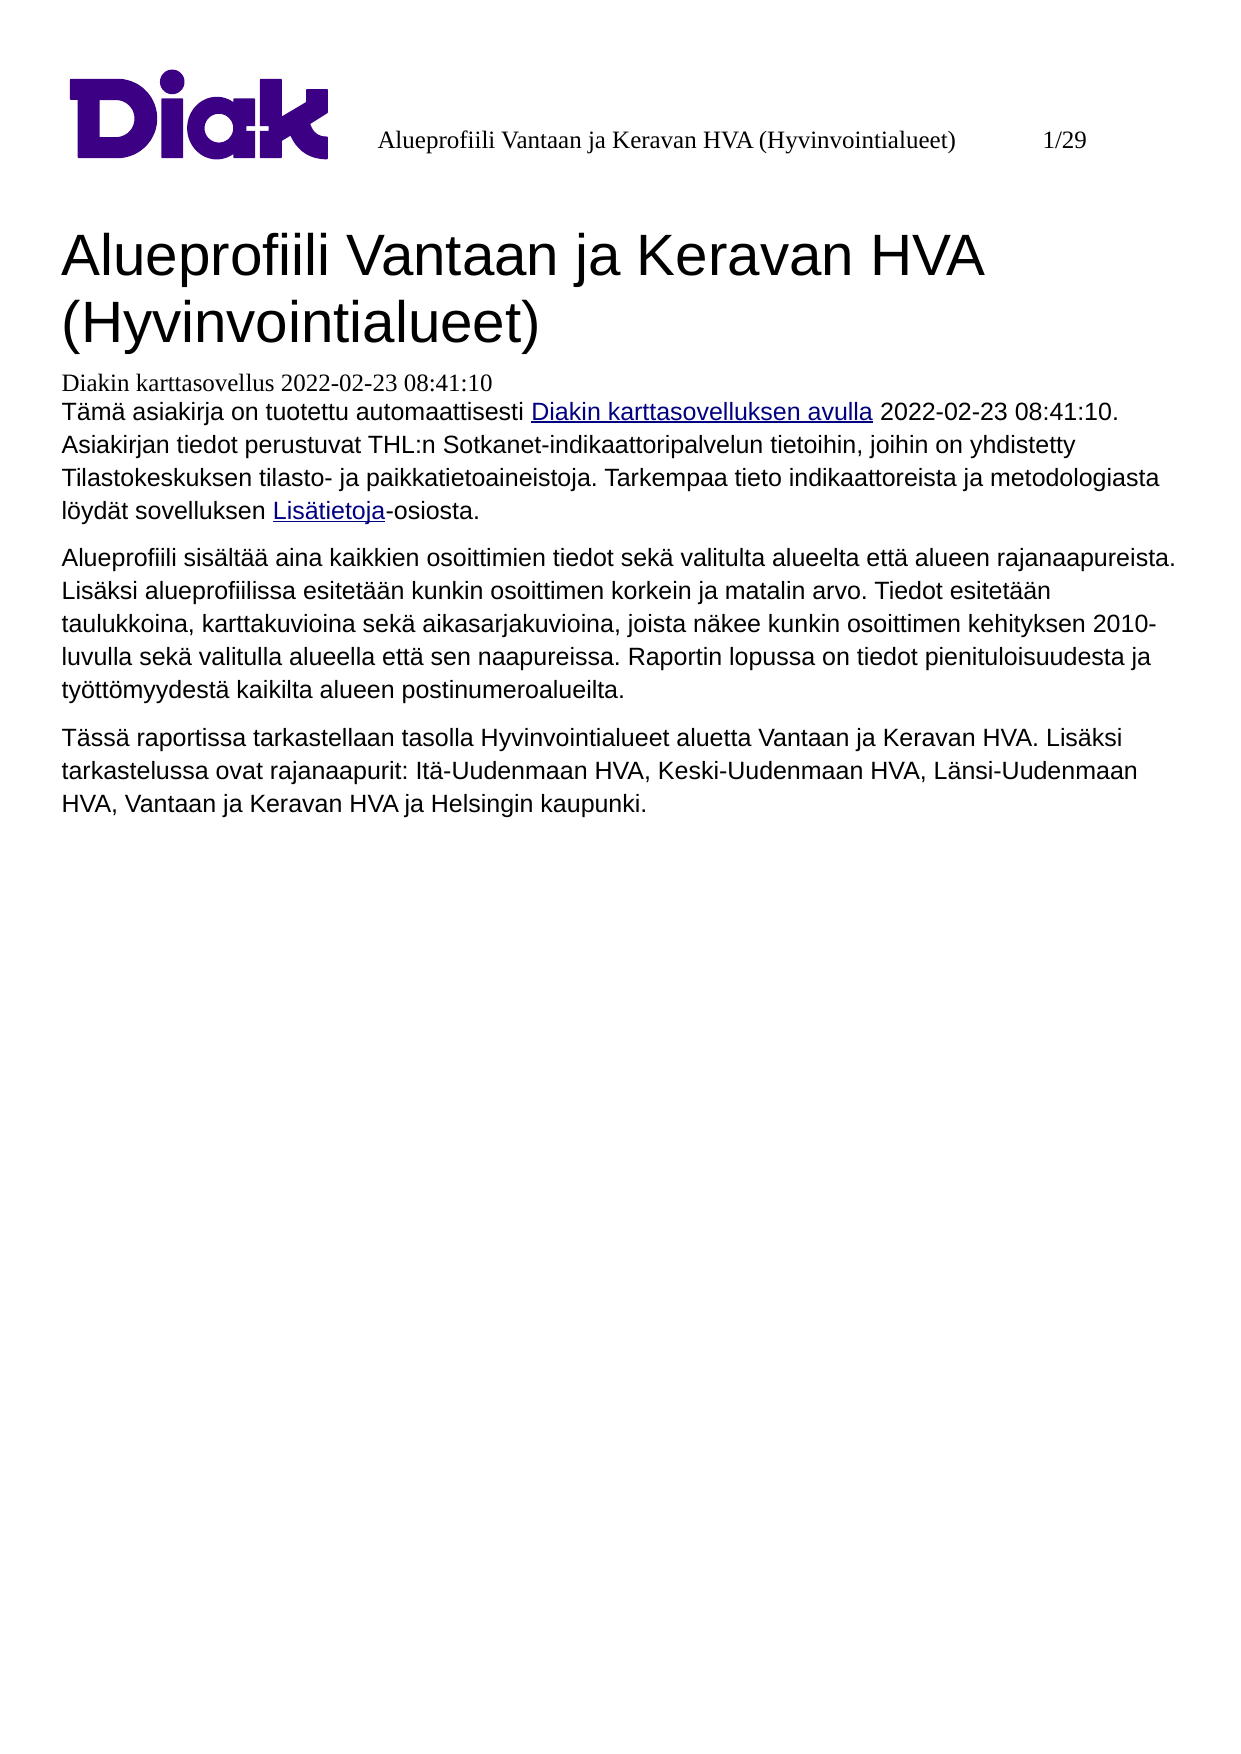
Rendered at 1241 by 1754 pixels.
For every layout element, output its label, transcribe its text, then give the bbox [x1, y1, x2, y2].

text Tämä asiakirja on tuotettu automaattisesti Diakin karttasovelluksen avulla 2022-02-23 08:41:10. Asiakirjan tiedot perustuvat THL:n Sotkanet-indikaattoripalvelun tietoihin, joihin on yhdistetty Tilastokeskuksen tilasto- ja paikkatietoaineistoja. Tarkempaa tieto indikaattoreista ja metodologiasta löydät sovelluksen Lisätietoja-osiosta. [61, 397, 1179, 524]
text Alueprofiili sisältää aina kaikkien osoittimien tiedot sekä valitulta alueelta että alueen rajanaapureista. Lisäksi alueprofiilissa esitetään kunkin osoittimen korkein ja matalin arvo. Tiedot esitetään taulukkoina, karttakuvioina sekä aikasarjakuvioina, joista näkee kunkin osoittimen kehityksen 2010-luvulla sekä valitulla alueella että sen naapureissa. Raportin lopussa on tiedot pienituloisuudesta ja työttömyydestä kaikilta alueen postinumeroalueilta. [61, 543, 1179, 704]
text Diakin karttasovellus 2022-02-23 08:41:10 [61, 368, 1179, 397]
title Alueprofiili Vantaan ja Keravan HVA (Hyvinvointialueet) [61, 221, 1179, 355]
text Tässä raportissa tarkastellaan tasolla Hyvinvointialueet aluetta Vantaan ja Keravan HVA. Lisäksi tarkastelussa ovat rajanaapurit: Itä-Uudenmaan HVA, Keski-Uudenmaan HVA, Länsi-Uudenmaan HVA, Vantaan ja Keravan HVA ja Helsingin kaupunki. [61, 723, 1179, 818]
